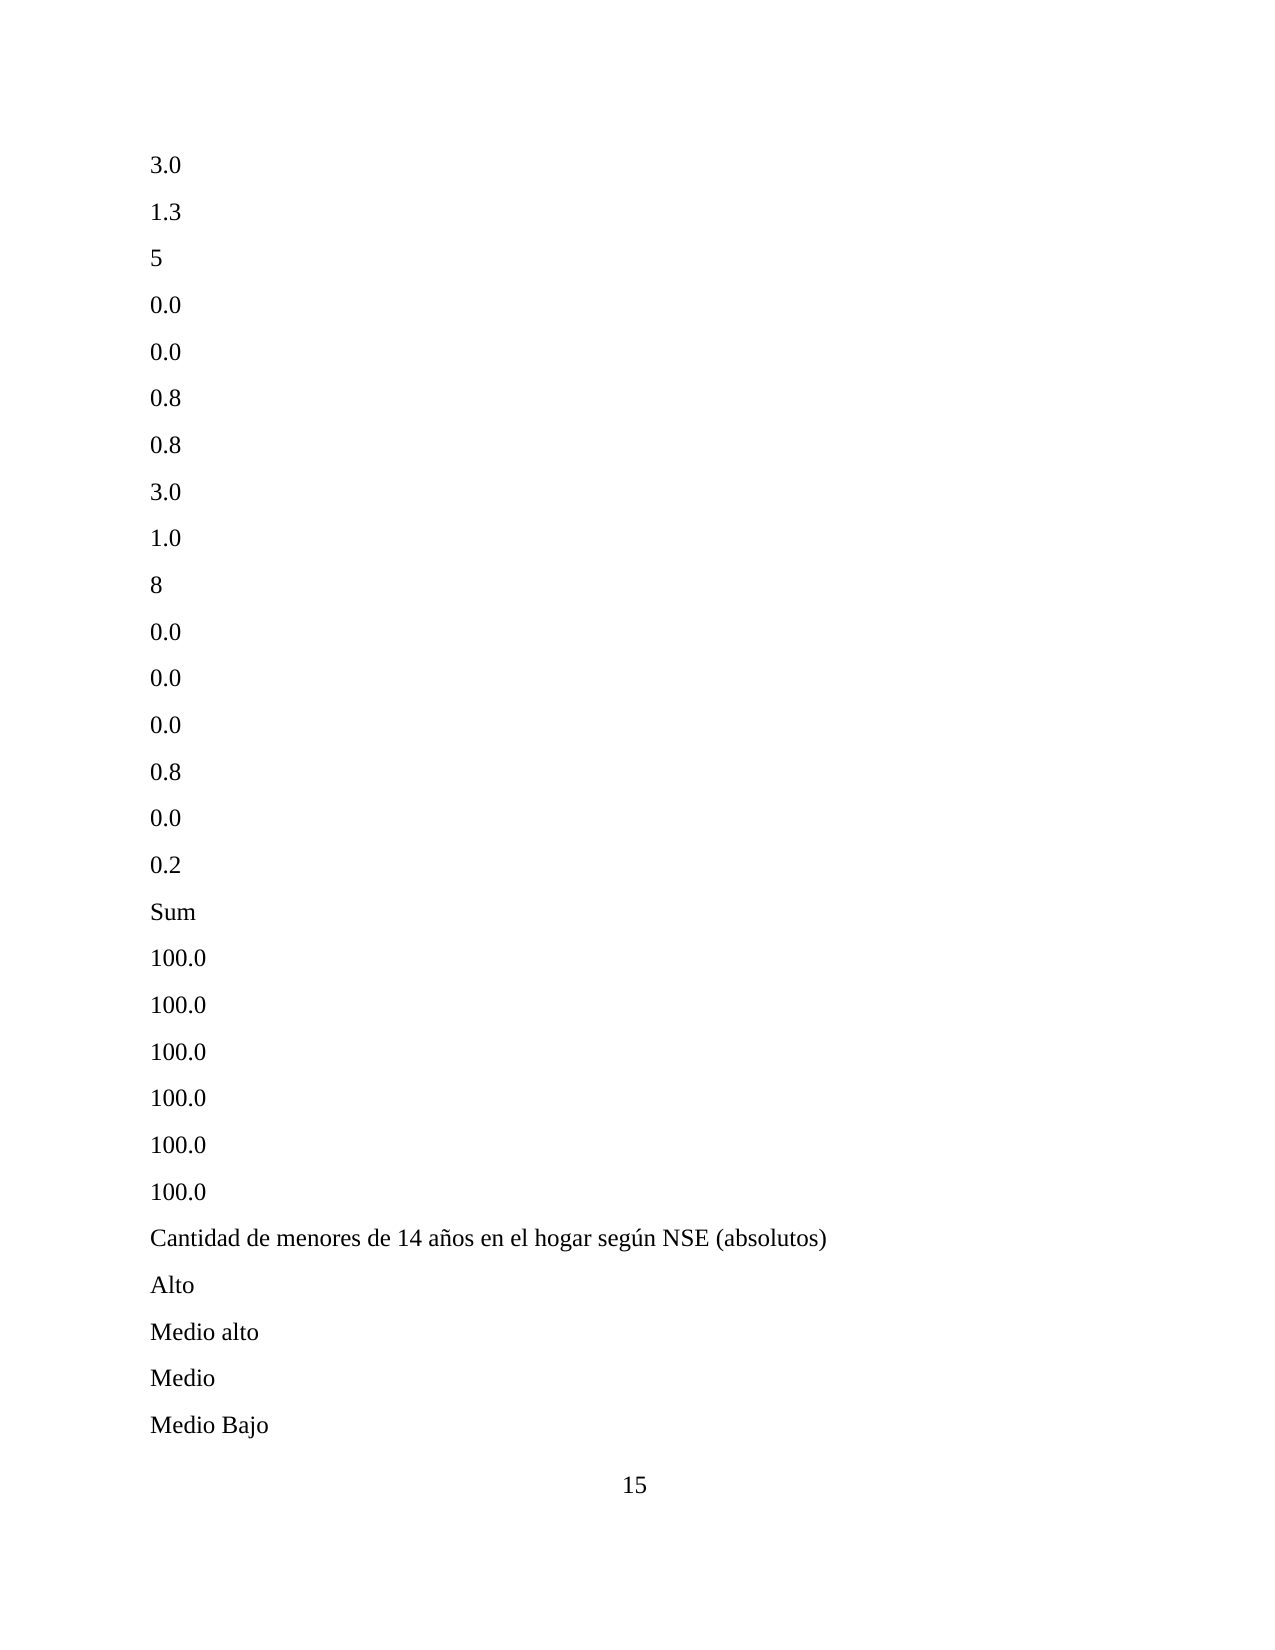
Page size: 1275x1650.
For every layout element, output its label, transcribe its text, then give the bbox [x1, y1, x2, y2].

text 100.0 [150, 1037, 1125, 1065]
text Medio alto [150, 1317, 1125, 1345]
text 0.0 [150, 337, 1125, 365]
text 100.0 [150, 990, 1125, 1019]
text 0.0 [150, 803, 1125, 832]
text 3.0 [150, 477, 1125, 505]
text 3.0 [150, 150, 1125, 179]
text 100.0 [150, 1130, 1125, 1159]
text 0.0 [150, 710, 1125, 739]
text 0.0 [150, 617, 1125, 645]
text 0.8 [150, 383, 1125, 412]
text 100.0 [150, 1177, 1125, 1205]
text 0.8 [150, 757, 1125, 785]
text Medio [150, 1363, 1125, 1392]
text 100.0 [150, 943, 1125, 972]
text 0.8 [150, 430, 1125, 459]
text 100.0 [150, 1083, 1125, 1112]
text 0.0 [150, 663, 1125, 692]
text Medio Bajo [150, 1410, 1125, 1439]
text 8 [150, 570, 1125, 599]
text Alto [150, 1270, 1125, 1299]
text 1.0 [150, 523, 1125, 552]
text 0.2 [150, 850, 1125, 879]
text Cantidad de menores de 14 años en el hogar según NSE (absolutos) [150, 1223, 1125, 1252]
text Sum [150, 897, 1125, 925]
text 5 [150, 243, 1125, 272]
text 0.0 [150, 290, 1125, 319]
text 1.3 [150, 197, 1125, 225]
